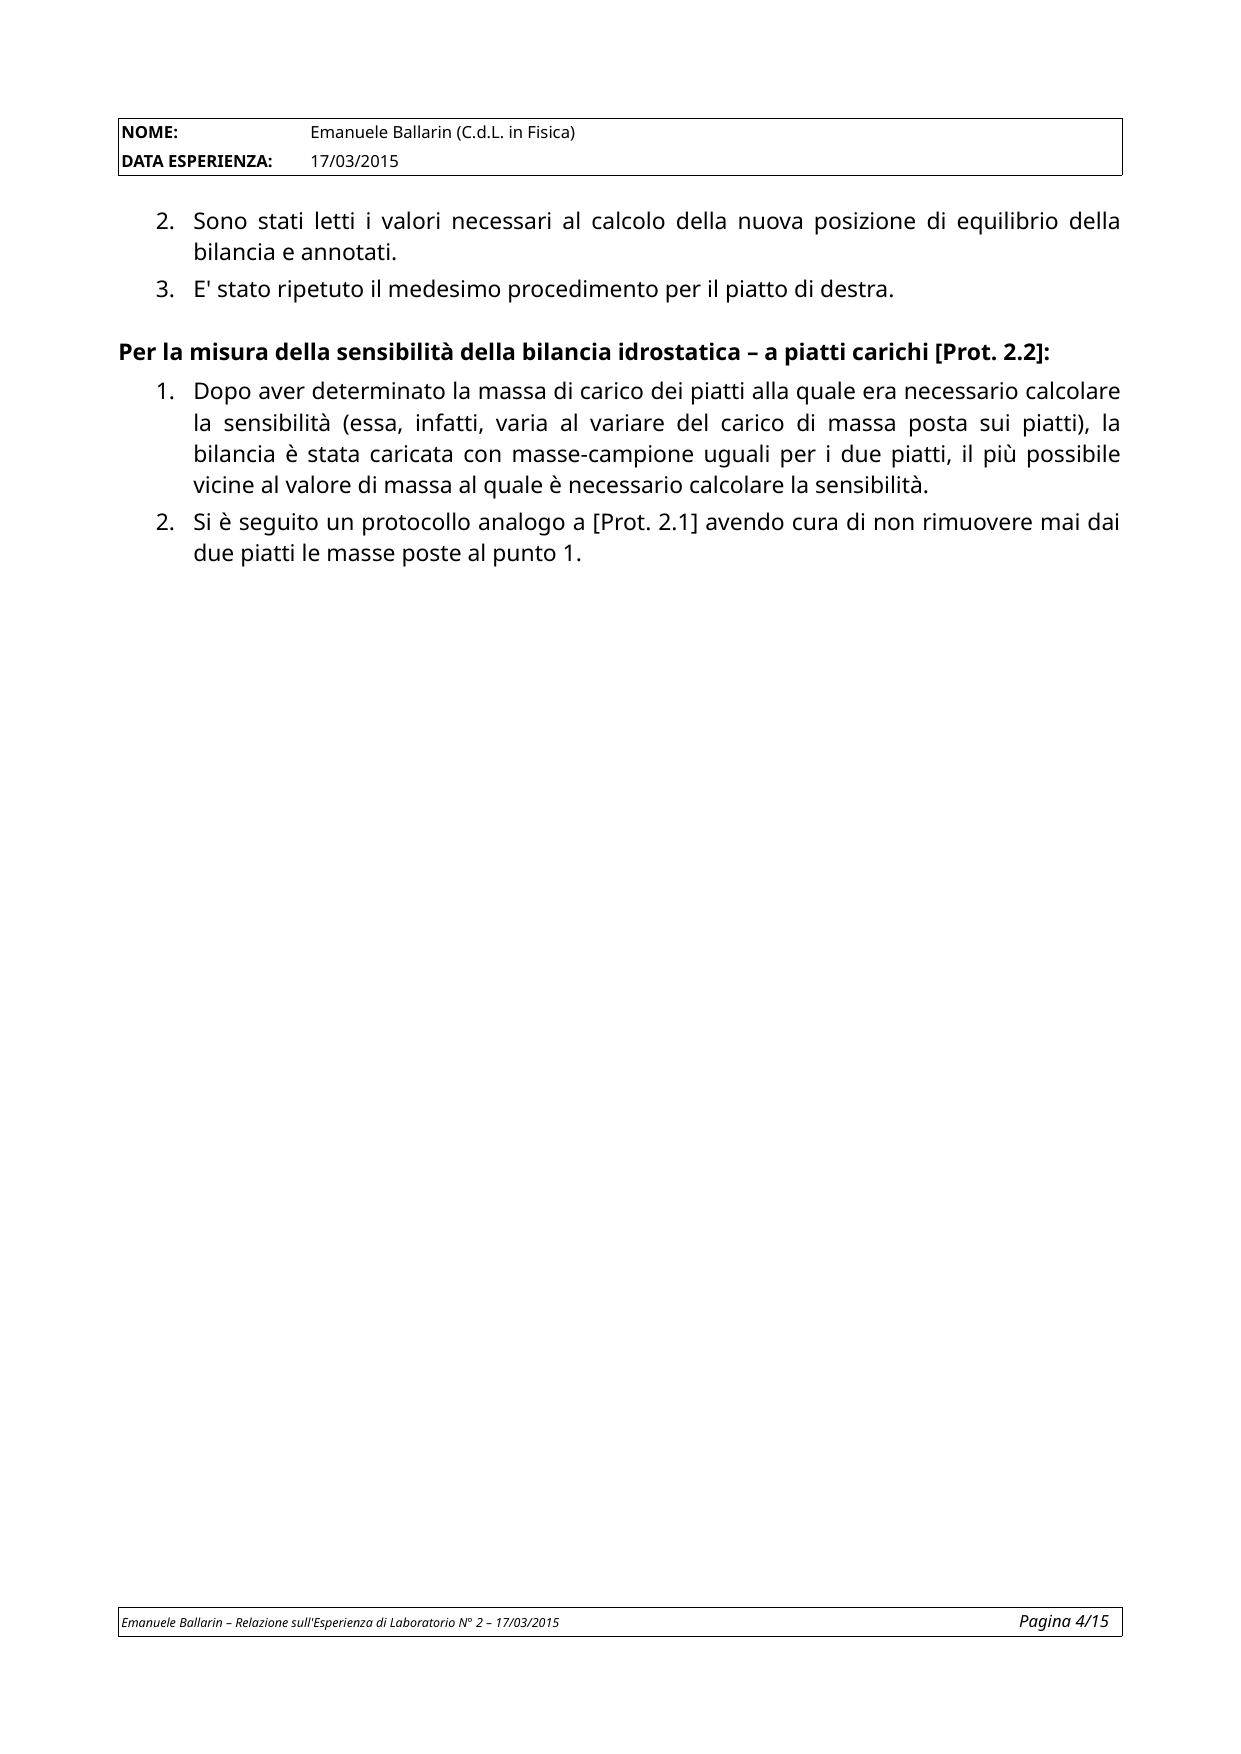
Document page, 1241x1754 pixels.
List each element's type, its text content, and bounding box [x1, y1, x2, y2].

list Dopo aver determinato la massa di carico dei piatti alla quale era necessario calcolare la sensibilità (essa, infatti, varia al variare del carico di massa posta sui piatti), la bilancia è stata caricata con masse-campione uguali per i due piatti, il più possibile vicine al valore di massa al quale è necessario calcolare la sensibilità. [156, 375, 1122, 500]
list Si è seguito un protocollo analogo a [Prot. 2.1] avendo cura di non rimuovere mai dai due piatti le masse poste al punto 1. [156, 506, 1122, 568]
list Sono stati letti i valori necessari al calcolo della nuova posizione di equilibrio della bilancia e annotati. [156, 205, 1122, 267]
list E' stato ripetuto il medesimo procedimento per il piatto di destra. [156, 273, 1122, 304]
text Per la misura della sensibilità della bilancia idrostatica – a piatti carichi [Prot. 2.2]: [118, 336, 1122, 367]
